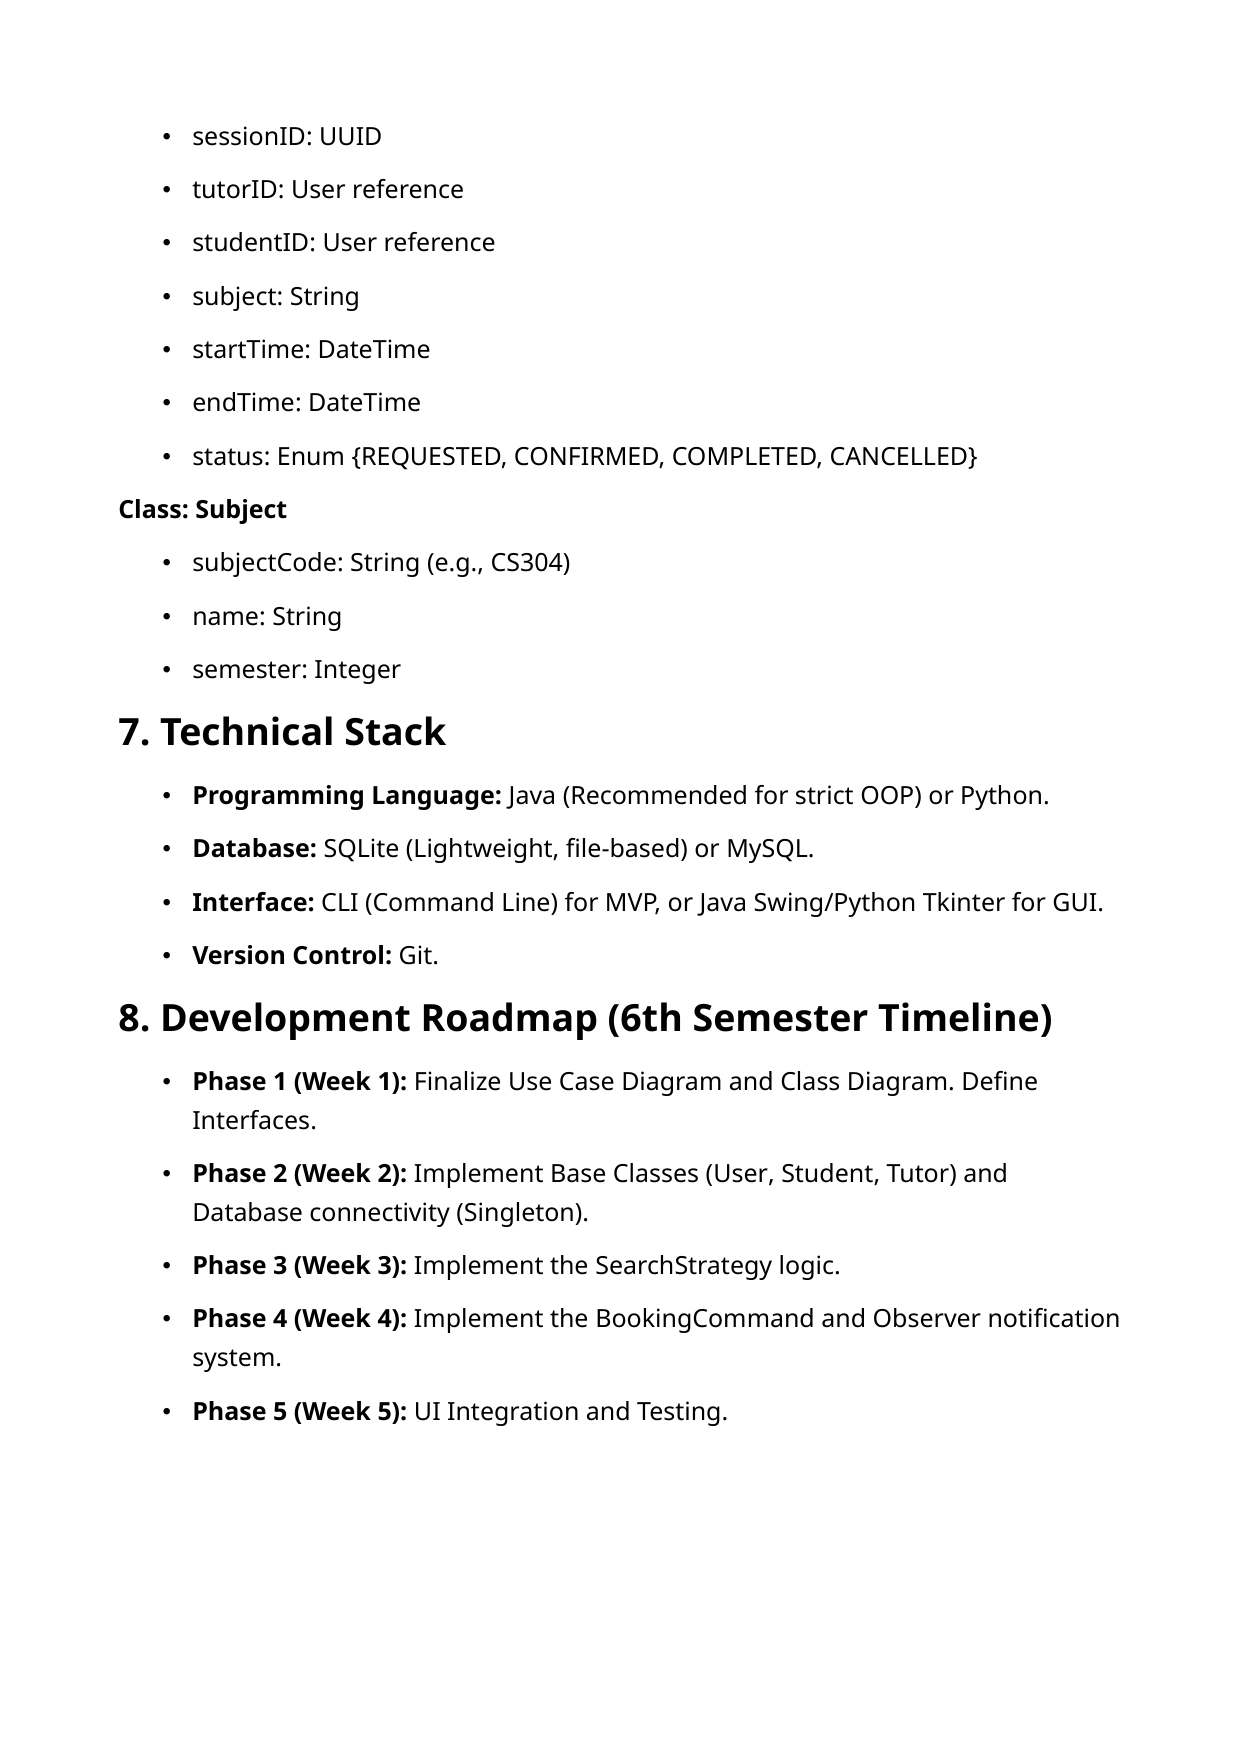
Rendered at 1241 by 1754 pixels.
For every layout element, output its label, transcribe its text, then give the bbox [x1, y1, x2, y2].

list Phase 1 (Week 1): Finalize Use Case Diagram and Class Diagram. Define Interfaces. [162, 1063, 1122, 1136]
list Phase 4 (Week 4): Implement the BookingCommand and Observer notification system. [162, 1301, 1122, 1374]
list sessionID: UUID [162, 118, 1122, 152]
list startTime: DateTime [162, 331, 1122, 366]
list Phase 5 (Week 5): UI Integration and Testing. [162, 1393, 1122, 1427]
list subject: String [162, 278, 1122, 312]
list Version Control: Git. [162, 937, 1122, 972]
list subjectCode: String (e.g., CS304) [162, 545, 1122, 579]
list Programming Language: Java (Recommended for strict OOP) or Python. [162, 777, 1122, 812]
list studentID: User reference [162, 225, 1122, 259]
text Class: Subject [118, 491, 1122, 526]
list Interface: CLI (Command Line) for MVP, or Java Swing/Python Tkinter for GUI. [162, 884, 1122, 918]
list name: String [162, 598, 1122, 632]
list Phase 2 (Week 2): Implement Base Classes (User, Student, Tutor) and Database connectivity (Singleton). [162, 1156, 1122, 1228]
list Phase 3 (Week 3): Implement the SearchStrategy logic. [162, 1248, 1122, 1282]
subtitle 8. Development Roadmap (6th Semester Timeline) [118, 991, 1122, 1042]
list semester: Integer [162, 651, 1122, 686]
list Database: SQLite (Lightweight, file-based) or MySQL. [162, 831, 1122, 865]
list status: Enum {REQUESTED, CONFIRMED, COMPLETED, CANCELLED} [162, 438, 1122, 472]
list endTime: DateTime [162, 385, 1122, 419]
subtitle 7. Technical Stack [118, 705, 1122, 756]
list tutorID: User reference [162, 171, 1122, 206]
